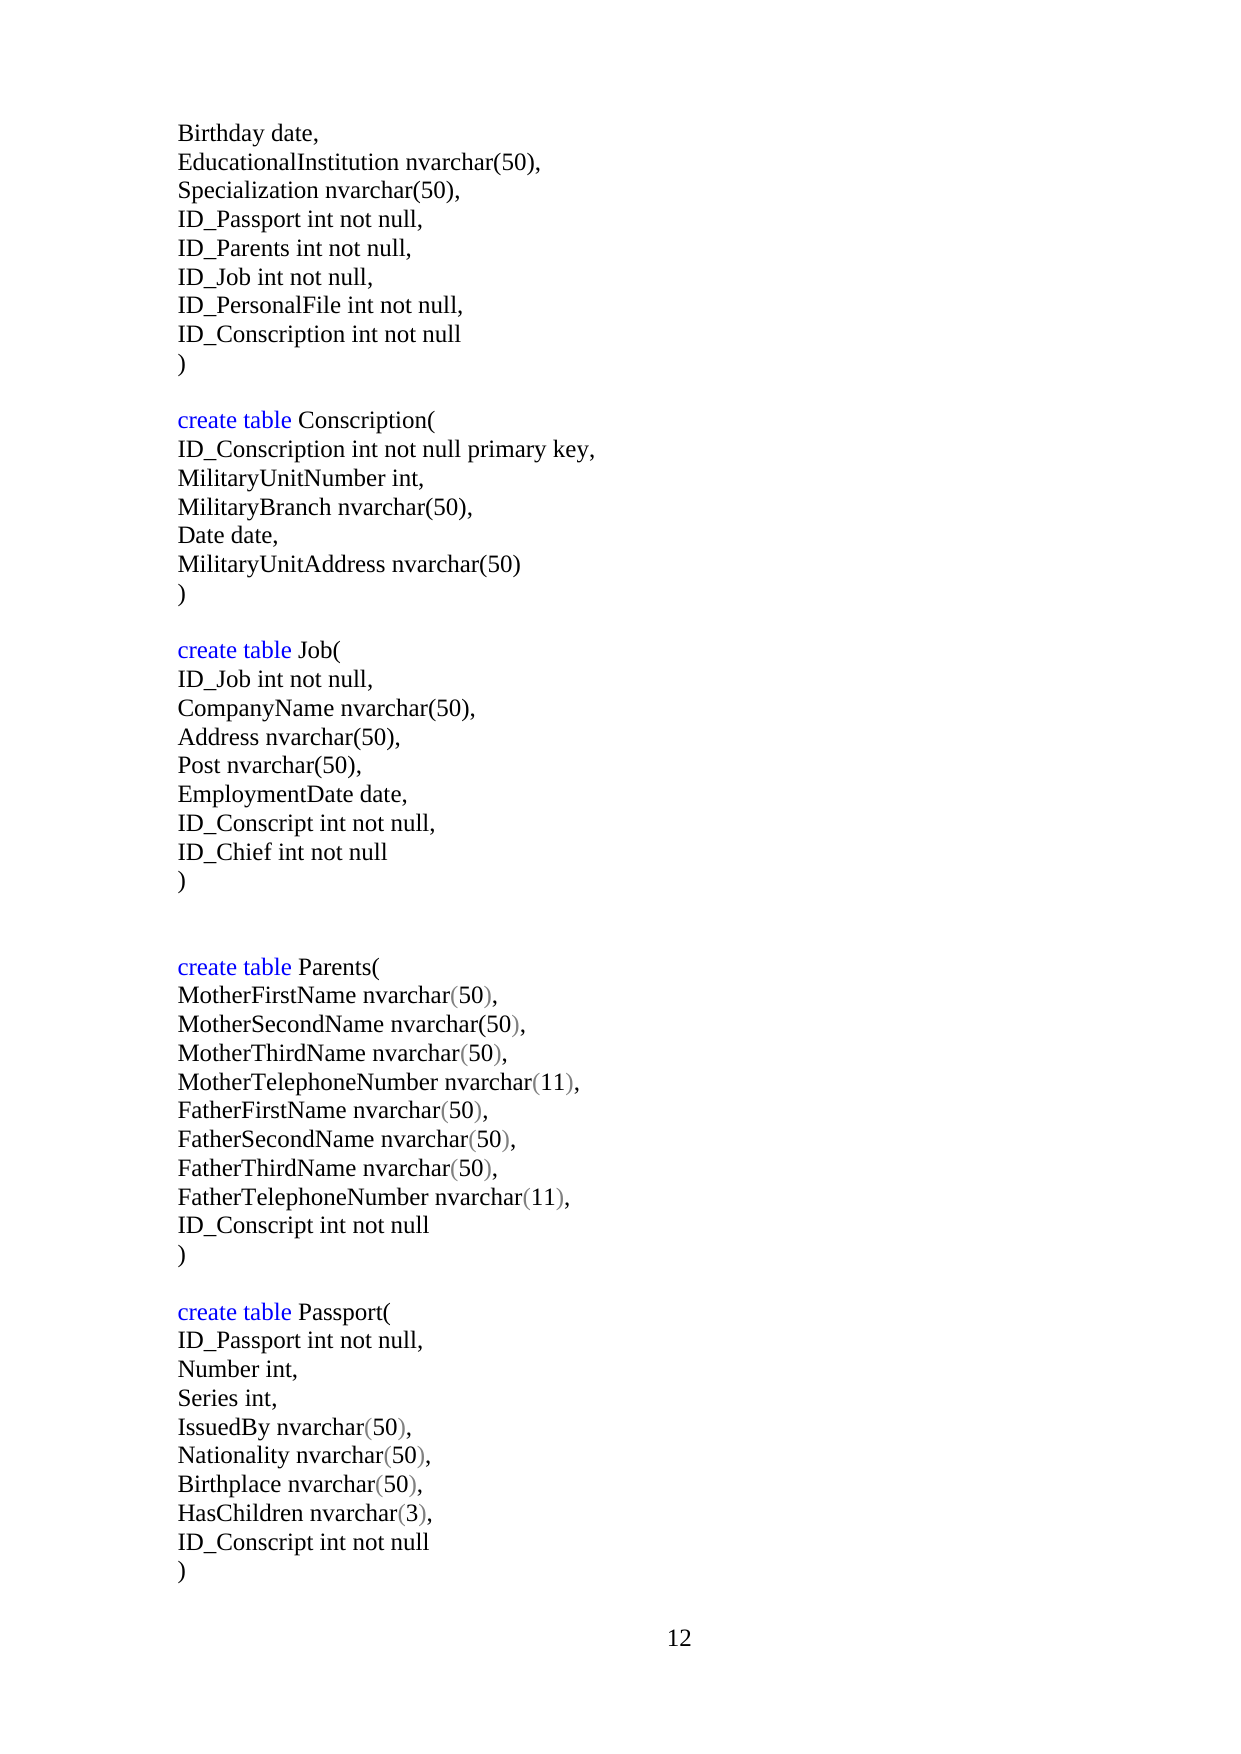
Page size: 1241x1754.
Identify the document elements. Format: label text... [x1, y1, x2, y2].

text Specialization nvarchar(50), [177, 176, 1181, 204]
text create table Passport( [177, 1297, 1181, 1326]
text ID_Conscript int not null, [177, 808, 1181, 837]
text ID_Conscript int not null [177, 1211, 1181, 1239]
text ID_Job int not null, [177, 664, 1181, 693]
text ID_Passport int not null, [177, 1326, 1181, 1354]
text ID_Passport int not null, [177, 204, 1181, 233]
text ) [177, 578, 1181, 607]
text EducationalInstitution nvarchar(50), [177, 147, 1181, 176]
text MotherFirstName nvarchar(50), [177, 981, 1181, 1009]
text create table Conscription( [177, 406, 1181, 434]
text MilitaryUnitAddress nvarchar(50) [177, 549, 1181, 578]
text MotherThirdName nvarchar(50), [177, 1038, 1181, 1067]
text FatherThirdName nvarchar(50), [177, 1153, 1181, 1182]
text ) [177, 866, 1181, 894]
text Series int, [177, 1383, 1181, 1412]
text Birthplace nvarchar(50), [177, 1469, 1181, 1498]
text ID_Conscript int not null [177, 1527, 1181, 1556]
text ID_Job int not null, [177, 262, 1181, 291]
text Nationality nvarchar(50), [177, 1441, 1181, 1469]
text create table Parents( [177, 952, 1181, 981]
text MotherSecondName nvarchar(50), [177, 1009, 1181, 1038]
text Date date, [177, 521, 1181, 549]
text FatherSecondName nvarchar(50), [177, 1124, 1181, 1153]
text FatherTelephoneNumber nvarchar(11), [177, 1182, 1181, 1211]
text Address nvarchar(50), [177, 722, 1181, 751]
text ) [177, 1239, 1181, 1268]
text ID_Conscription int not null [177, 319, 1181, 348]
text ) [177, 348, 1181, 377]
text MotherTelephoneNumber nvarchar(11), [177, 1067, 1181, 1096]
text ID_Conscription int not null primary key, [177, 434, 1181, 463]
text MilitaryBranch nvarchar(50), [177, 492, 1181, 521]
text CompanyName nvarchar(50), [177, 693, 1181, 722]
text ID_Parents int not null, [177, 233, 1181, 262]
text ) [177, 1556, 1181, 1584]
text Number int, [177, 1354, 1181, 1383]
text MilitaryUnitNumber int, [177, 463, 1181, 492]
text HasChildren nvarchar(3), [177, 1498, 1181, 1527]
text EmploymentDate date, [177, 779, 1181, 808]
text IssuedBy nvarchar(50), [177, 1412, 1181, 1441]
text FatherFirstName nvarchar(50), [177, 1096, 1181, 1124]
text Birthday date, [177, 118, 1181, 147]
text create table Job( [177, 636, 1181, 664]
text ID_Chief int not null [177, 837, 1181, 866]
text Post nvarchar(50), [177, 751, 1181, 779]
text ID_PersonalFile int not null, [177, 291, 1181, 319]
